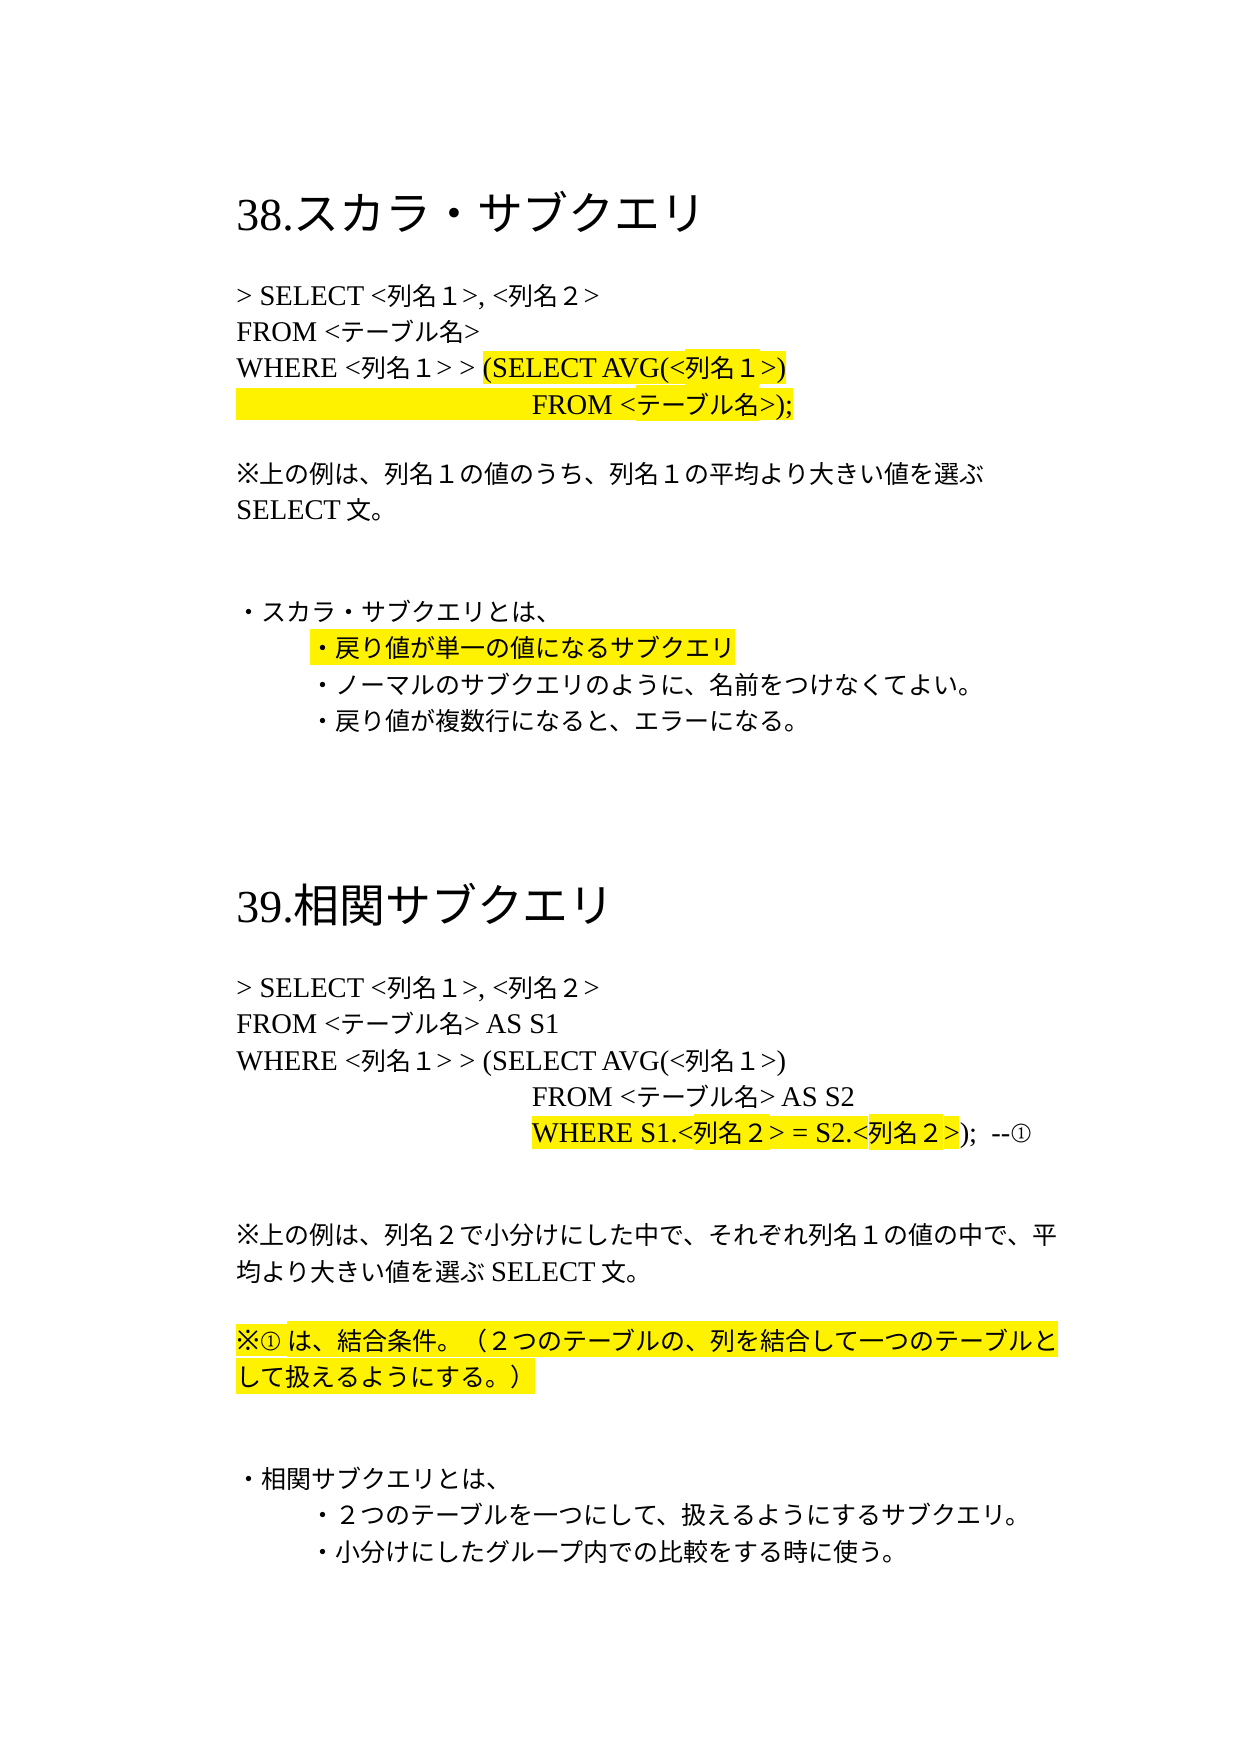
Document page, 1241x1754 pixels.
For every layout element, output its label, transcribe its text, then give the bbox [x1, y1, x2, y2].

text FROM <テーブル名> AS S2 [236, 1077, 1063, 1114]
text ※①は、結合条件。（２つのテーブルの、列を結合して一つのテーブルとして扱えるようにする。） [236, 1321, 1063, 1394]
text ・スカラ・サブクエリとは、 [236, 593, 1063, 629]
text FROM <テーブル名> [236, 313, 1063, 349]
text 39.相関サブクエリ [236, 869, 1063, 936]
text WHERE S1.<列名２> = S2.<列名２>); --① [236, 1114, 1063, 1150]
text ・２つのテーブルを一つにして、扱えるようにするサブクエリ。 [236, 1496, 1063, 1532]
text ※上の例は、列名１の値のうち、列名１の平均より大きい値を選ぶSELECT文。 [236, 454, 1063, 527]
text FROM <テーブル名>); [236, 385, 1063, 421]
text WHERE <列名１> > (SELECT AVG(<列名１>) [236, 1041, 1063, 1077]
text WHERE <列名１> > (SELECT AVG(<列名１>) [236, 349, 1063, 385]
text 38.スカラ・サブクエリ [236, 177, 1063, 243]
text > SELECT <列名１>, <列名２> [236, 276, 1063, 313]
text ・戻り値が複数行になると、エラーになる。 [236, 701, 1063, 738]
text > SELECT <列名１>, <列名２> [236, 969, 1063, 1005]
text ・戻り値が単一の値になるサブクエリ [236, 629, 1063, 665]
text ・相関サブクエリとは、 [236, 1459, 1063, 1496]
text ・ノーマルのサブクエリのように、名前をつけなくてよい。 [236, 665, 1063, 701]
text ・小分けにしたグループ内での比較をする時に使う。 [236, 1532, 1063, 1568]
text ※上の例は、列名２で小分けにした中で、それぞれ列名１の値の中で、平均より大きい値を選ぶSELECT文。 [236, 1216, 1063, 1288]
text FROM <テーブル名> AS S1 [236, 1005, 1063, 1041]
